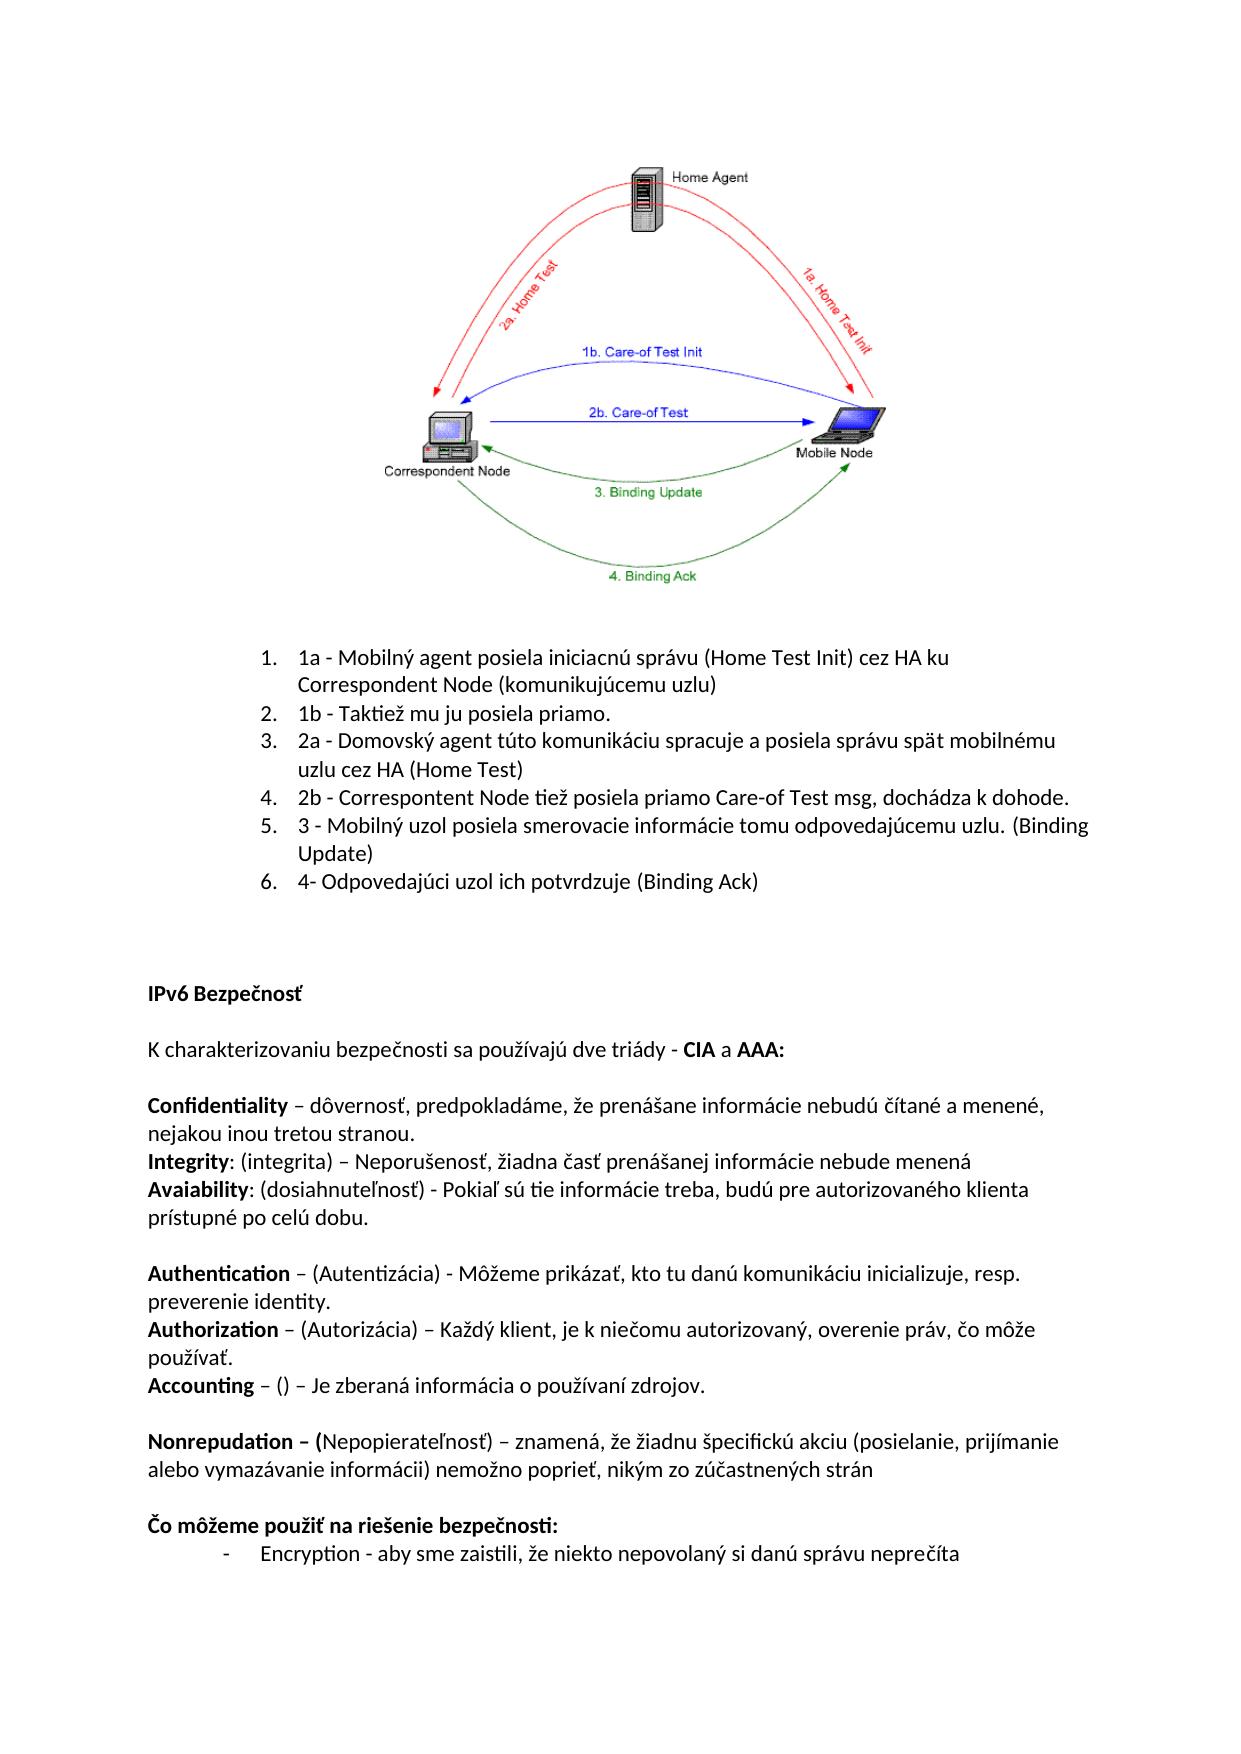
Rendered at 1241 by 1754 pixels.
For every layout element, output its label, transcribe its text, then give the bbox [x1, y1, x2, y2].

list 4- Odpovedajúci uzol ich potvrdzuje (Binding Ack) [260, 867, 1093, 895]
text Nonrepudation – (Nepopierateľnosť) – znamená, že žiadnu špecifickú akciu (posielanie, prijímanie alebo vymazávanie informácii) nemožno poprieť, nikým zo zúčastnených strán [148, 1427, 1093, 1483]
text Čo môžeme použiť na riešenie bezpečnosti: [148, 1511, 1093, 1539]
text K charakterizovaniu bezpečnosti sa používajú dve triády - CIA a AAA: [148, 1035, 1093, 1063]
text Accounting – () – Je zberaná informácia o používaní zdrojov. [148, 1371, 1093, 1399]
text Avaiability: (dosiahnuteľnosť) - Pokiaľ sú tie informácie treba, budú pre autorizovaného klienta [148, 1175, 1093, 1203]
text Authentication – (Autentizácia) - Môžeme prikázať, kto tu danú komunikáciu inicializuje, resp. [148, 1259, 1093, 1287]
text prístupné po celú dobu. [148, 1203, 1093, 1231]
list 3 - Mobilný uzol posiela smerovacie informácie tomu odpovedajúcemu uzlu. (Binding Update) [260, 811, 1093, 867]
text IPv6 Bezpečnosť [148, 979, 1093, 1007]
list Encryption - aby sme zaistili, že niekto nepovolaný si danú správu neprečíta [223, 1539, 1093, 1567]
text Confidentiality – dôvernosť, predpokladáme, že prenášane informácie nebudú čítané a menené, nejakou inou tretou stranou. [148, 1091, 1093, 1147]
list 1a - Mobilný agent posiela iniciacnú správu (Home Test Init) cez HA ku Correspondent Node (komunikujúcemu uzlu) [260, 643, 1093, 699]
list 2b - Correspontent Node tiež posiela priamo Care-of Test msg, dochádza k dohode. [260, 783, 1093, 811]
text Integrity: (integrita) – Neporušenosť, žiadna časť prenášanej informácie nebude menená [148, 1147, 1093, 1175]
list 1b - Taktiež mu ju posiela priamo. [260, 699, 1093, 727]
list 2a - Domovský agent túto komunikáciu spracuje a posiela správu spät mobilnému uzlu cez HA (Home Test) [260, 727, 1093, 783]
text používať. [148, 1343, 1093, 1371]
text preverenie identity. [148, 1287, 1093, 1315]
text Authorization – (Autorizácia) – Každý klient, je k niečomu autorizovaný, overenie práv, čo môže [148, 1315, 1093, 1343]
